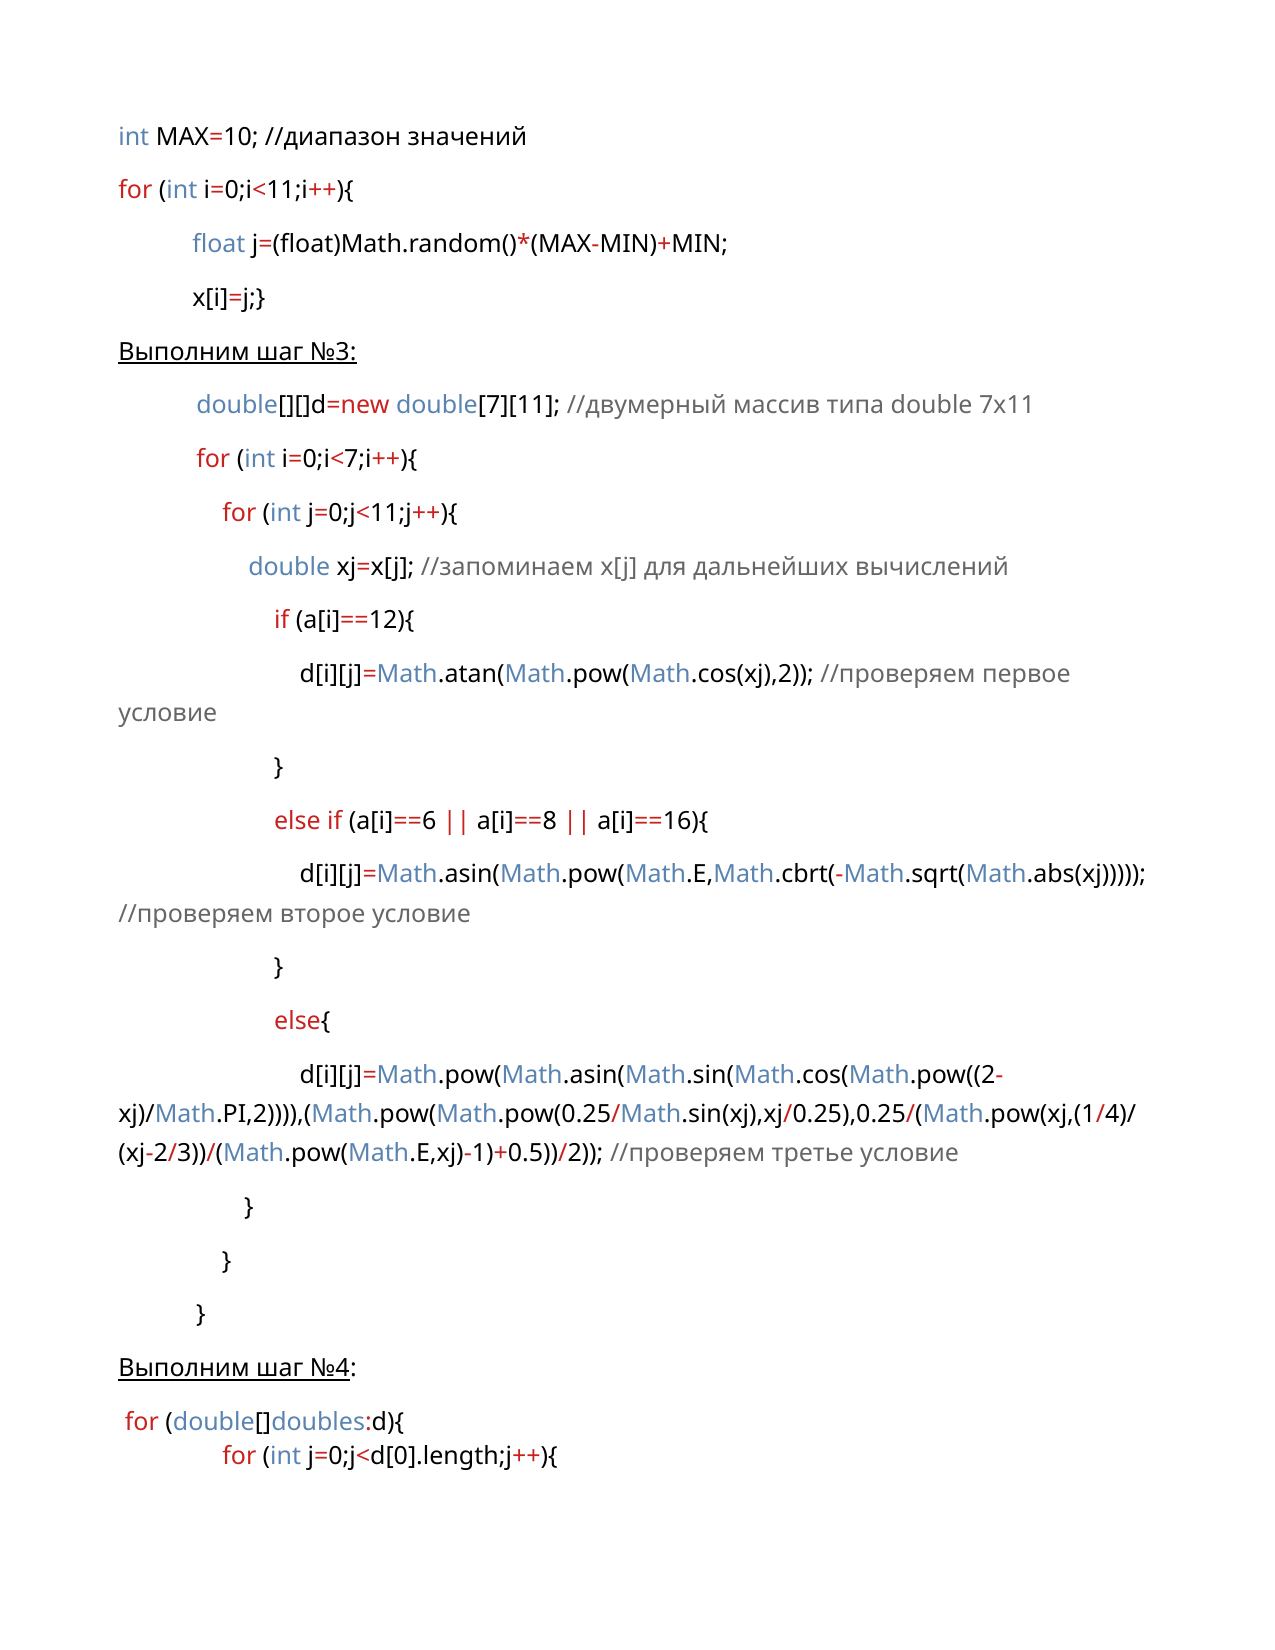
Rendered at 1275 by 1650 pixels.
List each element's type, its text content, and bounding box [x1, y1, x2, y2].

text } [118, 949, 1157, 983]
text Выполним шаг №4: [118, 1350, 1157, 1384]
text for (int i=0;i<11;i++){ [118, 172, 1157, 206]
text float j=(float)Math.random()*(MAX-MIN)+MIN; [118, 226, 1157, 260]
text else if (a[i]==6 || a[i]==8 || a[i]==16){ [118, 802, 1157, 836]
text Выполним шаг №3: [118, 333, 1157, 367]
text for (double[]doubles:d){ [118, 1403, 1157, 1438]
text d[i][j]=Math.pow(Math.asin(Math.sin(Math.cos(Math.pow((2-xj)/Math.PI,2)))),(Math.pow(Math.pow(0.25/Math.sin(xj),xj/0.25),0.25/(Math.pow(xj,(1/4)/(xj-2/3))/(Math.pow(Math.E,xj)-1)+0.5))/2)); //проверяем третье условие [118, 1056, 1157, 1169]
text d[i][j]=Math.atan(Math.pow(Math.cos(xj),2)); //проверяем первое условие [118, 656, 1157, 729]
text double xj=x[j]; //запоминаем x[j] для дальнейших вычислений [118, 548, 1157, 582]
text int MAX=10; //диапазон значений [118, 118, 1157, 152]
text else{ [118, 1003, 1157, 1037]
text for (int j=0;j<11;j++){ [118, 494, 1157, 528]
text } [118, 748, 1157, 783]
text x[i]=j;} [118, 279, 1157, 313]
text for (int i=0;i<7;i++){ [118, 441, 1157, 475]
text } [118, 1242, 1157, 1276]
text double[][]d=new double[7][11]; //двумерный массив типа double 7x11 [118, 387, 1157, 421]
text if (a[i]==12){ [118, 602, 1157, 636]
text d[i][j]=Math.asin(Math.pow(Math.E,Math.cbrt(-Math.sqrt(Math.abs(xj))))); //проверяем второе условие [118, 856, 1157, 929]
text } [118, 1188, 1157, 1223]
text } [118, 1296, 1157, 1330]
text for (int j=0;j<d[0].length;j++){ [118, 1438, 1157, 1472]
